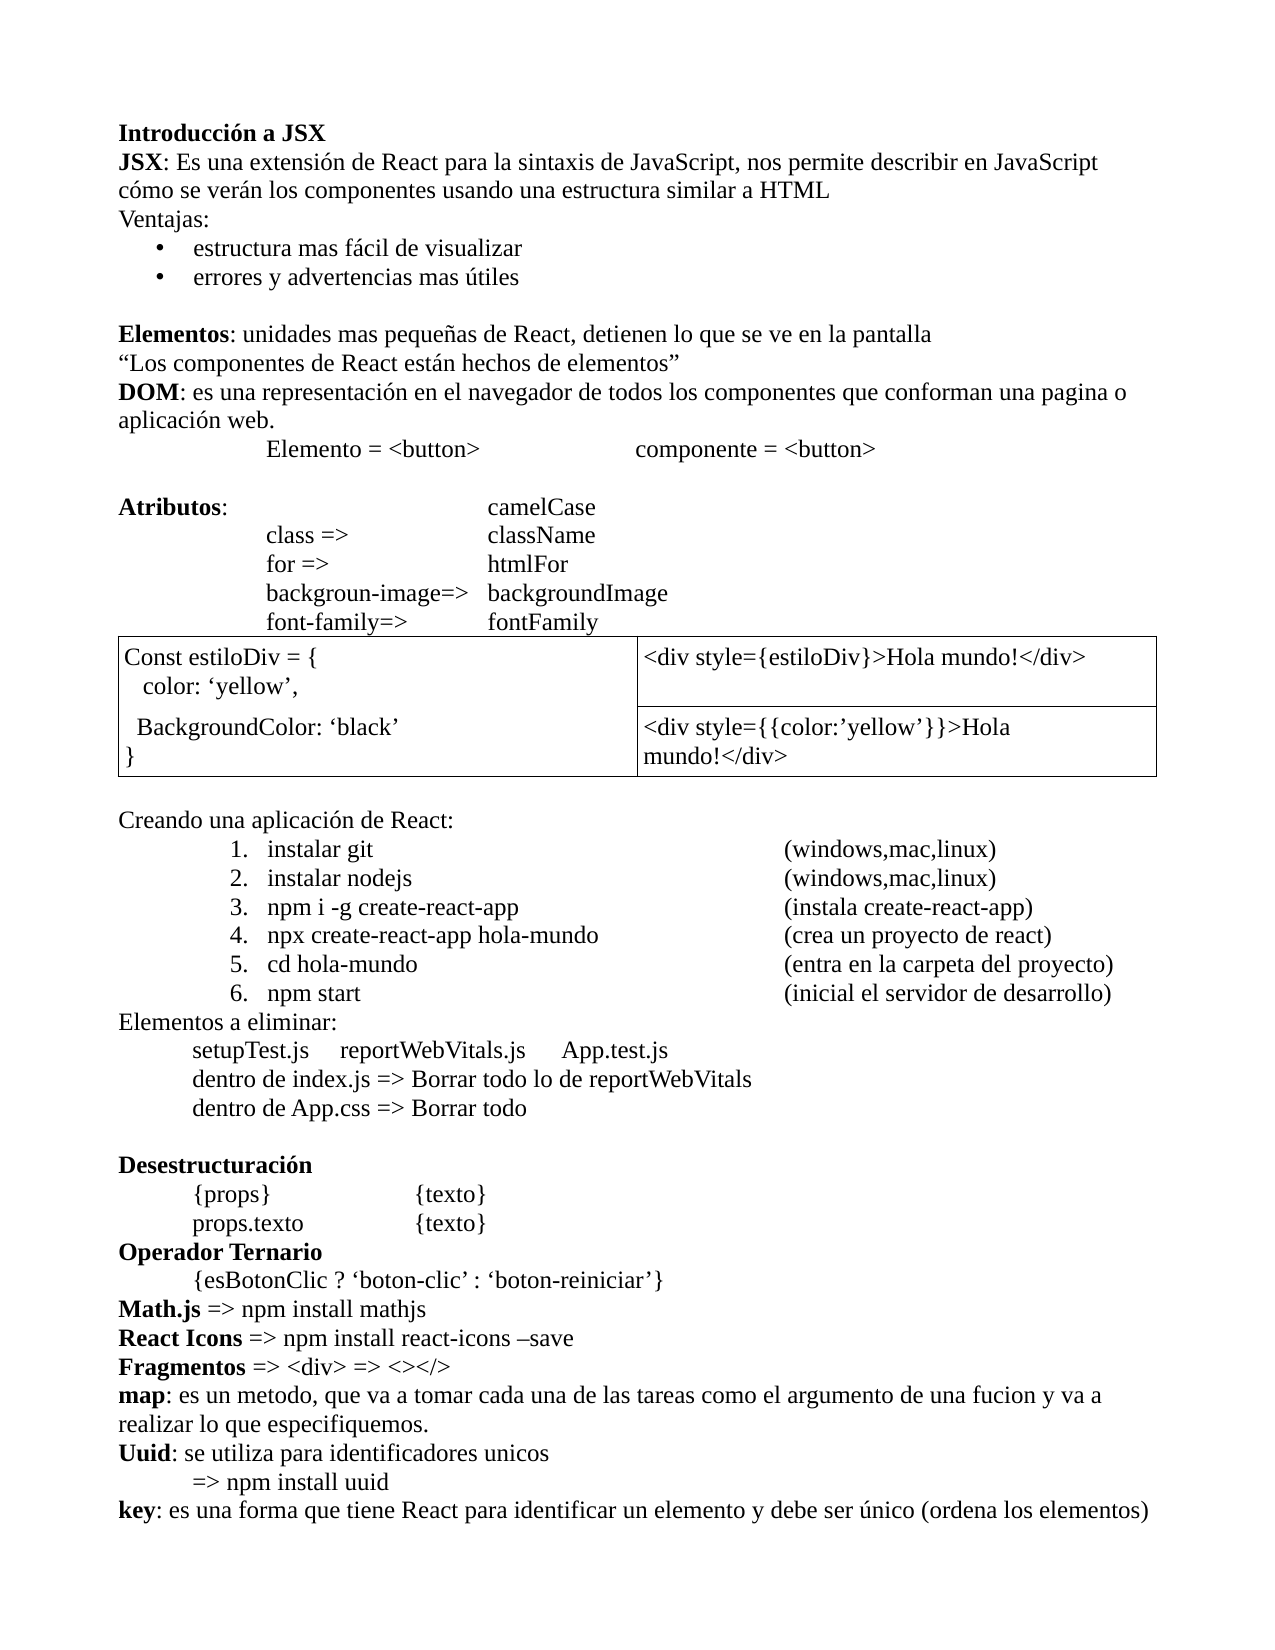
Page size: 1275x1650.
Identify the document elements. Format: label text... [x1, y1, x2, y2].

table_cell <div style={{color:’yellow’}}>Hola mundo!</div> [638, 707, 1156, 776]
text for => htmlFor [118, 549, 1157, 578]
text Elementos: unidades mas pequeñas de React, detienen lo que se ve en la pantalla [118, 319, 1157, 348]
text {props} {texto} [118, 1179, 1157, 1208]
list npm i -g create-react-app (instala create-react-app) [229, 892, 1157, 920]
list instalar git (windows,mac,linux) [229, 834, 1157, 863]
text Operador Ternario [118, 1237, 1157, 1265]
text font-family=> fontFamily [118, 607, 1157, 636]
text “Los componentes de React están hechos de elementos” [118, 348, 1157, 377]
text backgroun-image=> backgroundImage [118, 578, 1157, 607]
text Elementos a eliminar: [118, 1007, 1157, 1035]
text Creando una aplicación de React: [118, 805, 1157, 834]
text Desestructuración [118, 1150, 1157, 1179]
text dentro de App.css => Borrar todo [118, 1093, 1157, 1122]
text JSX: Es una extensión de React para la sintaxis de JavaScript, nos permite describir en JavaScript cómo se verán los componentes usando una estructura similar a HTML [118, 147, 1157, 204]
text Ventajas: [118, 204, 1157, 233]
text Fragmentos => <div> => <></> [118, 1352, 1157, 1380]
list cd hola-mundo (entra en la carpeta del proyecto) [229, 949, 1157, 978]
text => npm install uuid [118, 1467, 1157, 1495]
list instalar nodejs (windows,mac,linux) [229, 863, 1157, 892]
text class => className [118, 521, 1157, 549]
text map: es un metodo, que va a tomar cada una de las tareas como el argumento de una fucion y va a realizar lo que especifiquemos. [118, 1380, 1157, 1438]
list npx create-react-app hola-mundo (crea un proyecto de react) [229, 920, 1157, 949]
text Elemento = <button> componente = <button> [118, 434, 1157, 463]
text setupTest.js reportWebVitals.js App.test.js [118, 1035, 1157, 1064]
text {esBotonClic ? ‘boton-clic’ : ‘boton-reiniciar’} [118, 1265, 1157, 1294]
text props.texto {texto} [118, 1208, 1157, 1237]
list npm start (inicial el servidor de desarrollo) [229, 978, 1157, 1007]
text React Icons => npm install react-icons –save [118, 1323, 1157, 1352]
text key: es una forma que tiene React para identificar un elemento y debe ser único (ordena los elementos) [118, 1495, 1157, 1524]
text Math.js => npm install mathjs [118, 1294, 1157, 1323]
list estructura mas fácil de visualizar [156, 233, 1157, 262]
text Atributos: camelCase [118, 492, 1157, 521]
table_cell BackgroundColor: ‘black’ } [119, 706, 637, 776]
text Uuid: se utiliza para identificadores unicos [118, 1438, 1157, 1467]
table_header <div style={estiloDiv}>Hola mundo!</div> [638, 637, 1156, 706]
text dentro de index.js => Borrar todo lo de reportWebVitals [118, 1064, 1157, 1093]
text DOM: es una representación en el navegador de todos los componentes que conforman una pagina o aplicación web. [118, 377, 1157, 434]
text Introducción a JSX [118, 118, 1157, 147]
table_header Const estiloDiv = { color: ‘yellow’, [119, 637, 637, 706]
list errores y advertencias mas útiles [156, 262, 1157, 291]
